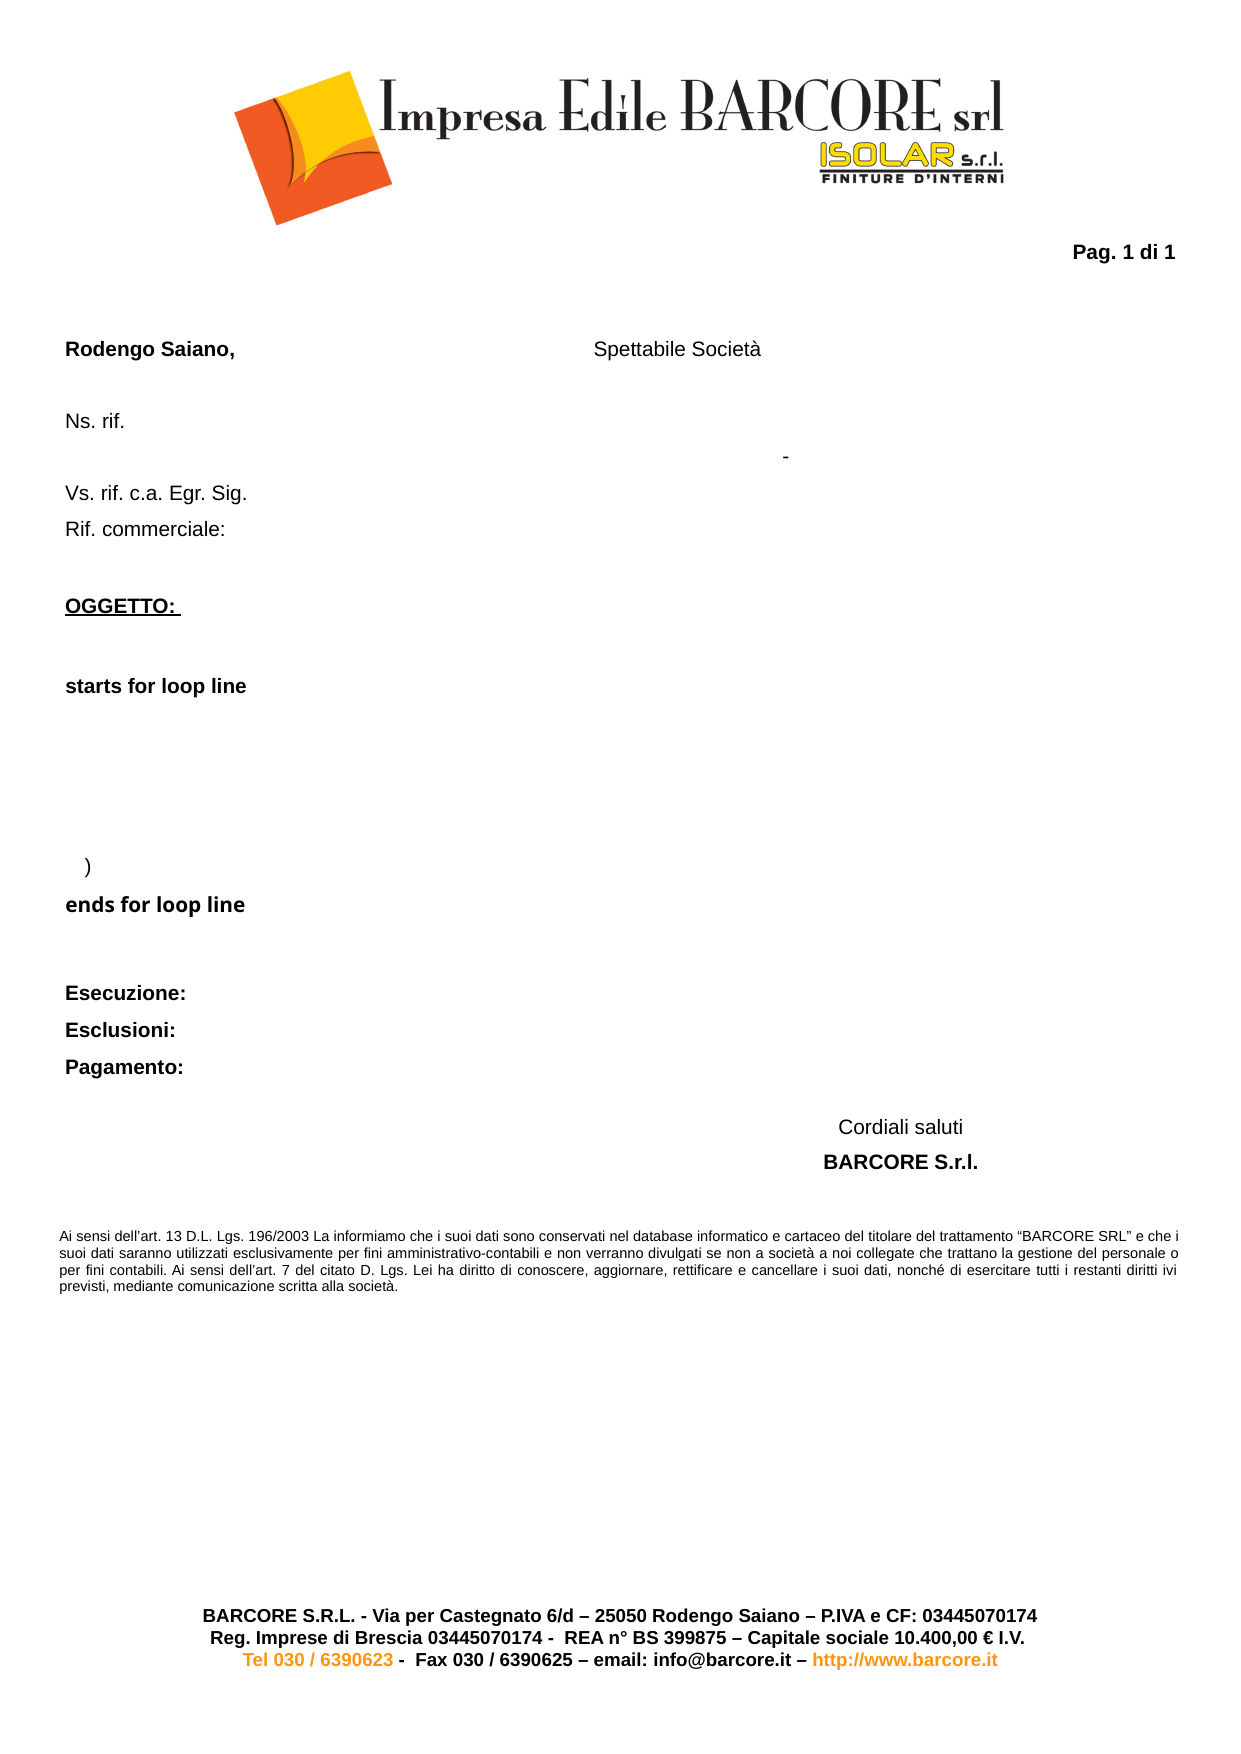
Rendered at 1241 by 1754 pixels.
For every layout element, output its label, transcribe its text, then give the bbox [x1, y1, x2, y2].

table_cell <get_counter('id')>) [59, 704, 112, 884]
table_cell <o.exclusion or ''> [206, 1012, 1181, 1048]
table_header Esecuzione: [59, 975, 206, 1012]
table_cell ends for loop line [59, 884, 1180, 969]
table_header <o.execution or ''> [206, 975, 1181, 1012]
table_header [59, 1109, 620, 1144]
table_header Rodengo Saiano, <formatLang(o.date_order, date=True) if o.date_order else ""> Ns. rif. <o.name> <"(valido fino al %s)" % formatLang(o.validity, date=True) if o.validity else ""> Vs. rif. c.a. Egr. Sig. <o.client_order_ref> Rif. commerciale: <(o.user_id and o.user_id.name) or ''> [59, 331, 586, 547]
table_header Spettabile Società <o.partner_id.name> <o.partner_id.street> <o.partner_id.zip> - <o.partner_id.city> [586, 331, 1181, 547]
table_header starts for loop line [59, 667, 1180, 704]
table_header Cordiali saluti [620, 1109, 1181, 1144]
table_cell Esclusioni: [59, 1012, 206, 1048]
table_cell [59, 1144, 620, 1180]
table_cell [59, 547, 586, 587]
table_cell <formatLang(l.price_subtotal, digits=get_digits(dp='Account'))> <o.currency_id.symbol> [974, 704, 1180, 884]
table_cell <(o.payment_term and o.payment_term.name) or ''> [206, 1048, 1181, 1085]
text <setLang(o.partner_id.lang or 'it_IT')> [59, 314, 1181, 331]
table_header OGGETTO: <o.subject> <set_counter('id',1)> [59, 587, 1182, 975]
picture [231, 64, 1009, 229]
table_cell BARCORE S.r.l. [620, 1144, 1181, 1180]
text Ai sensi dell’art. 13 D.L. Lgs. 196/2003 La informiamo che i suoi dati sono conservati nel database informatico e cartaceo del titolare del trattamento “BARCORE SRL” e che i suoi dati saranno utilizzati esclusivamente per fini amministrativo-contabili e non verranno divulgati se non a società a noi collegate che trattano la gestione del personale o per fini contabili. Ai sensi dell’art. 7 del citato D. Lgs. Lei ha diritto di conoscere, aggiornare, rettificare e cancellare i suoi dati, nonché di esercitare tutti i restanti diritti ivi previsti, mediante comunicazione scritta alla società. [59, 1228, 1181, 1295]
table_cell <l.name><set_counter('id', 1 + get_counter('id'))> [113, 704, 973, 884]
table_cell Pagamento: [59, 1048, 206, 1085]
table_cell [586, 547, 1181, 587]
